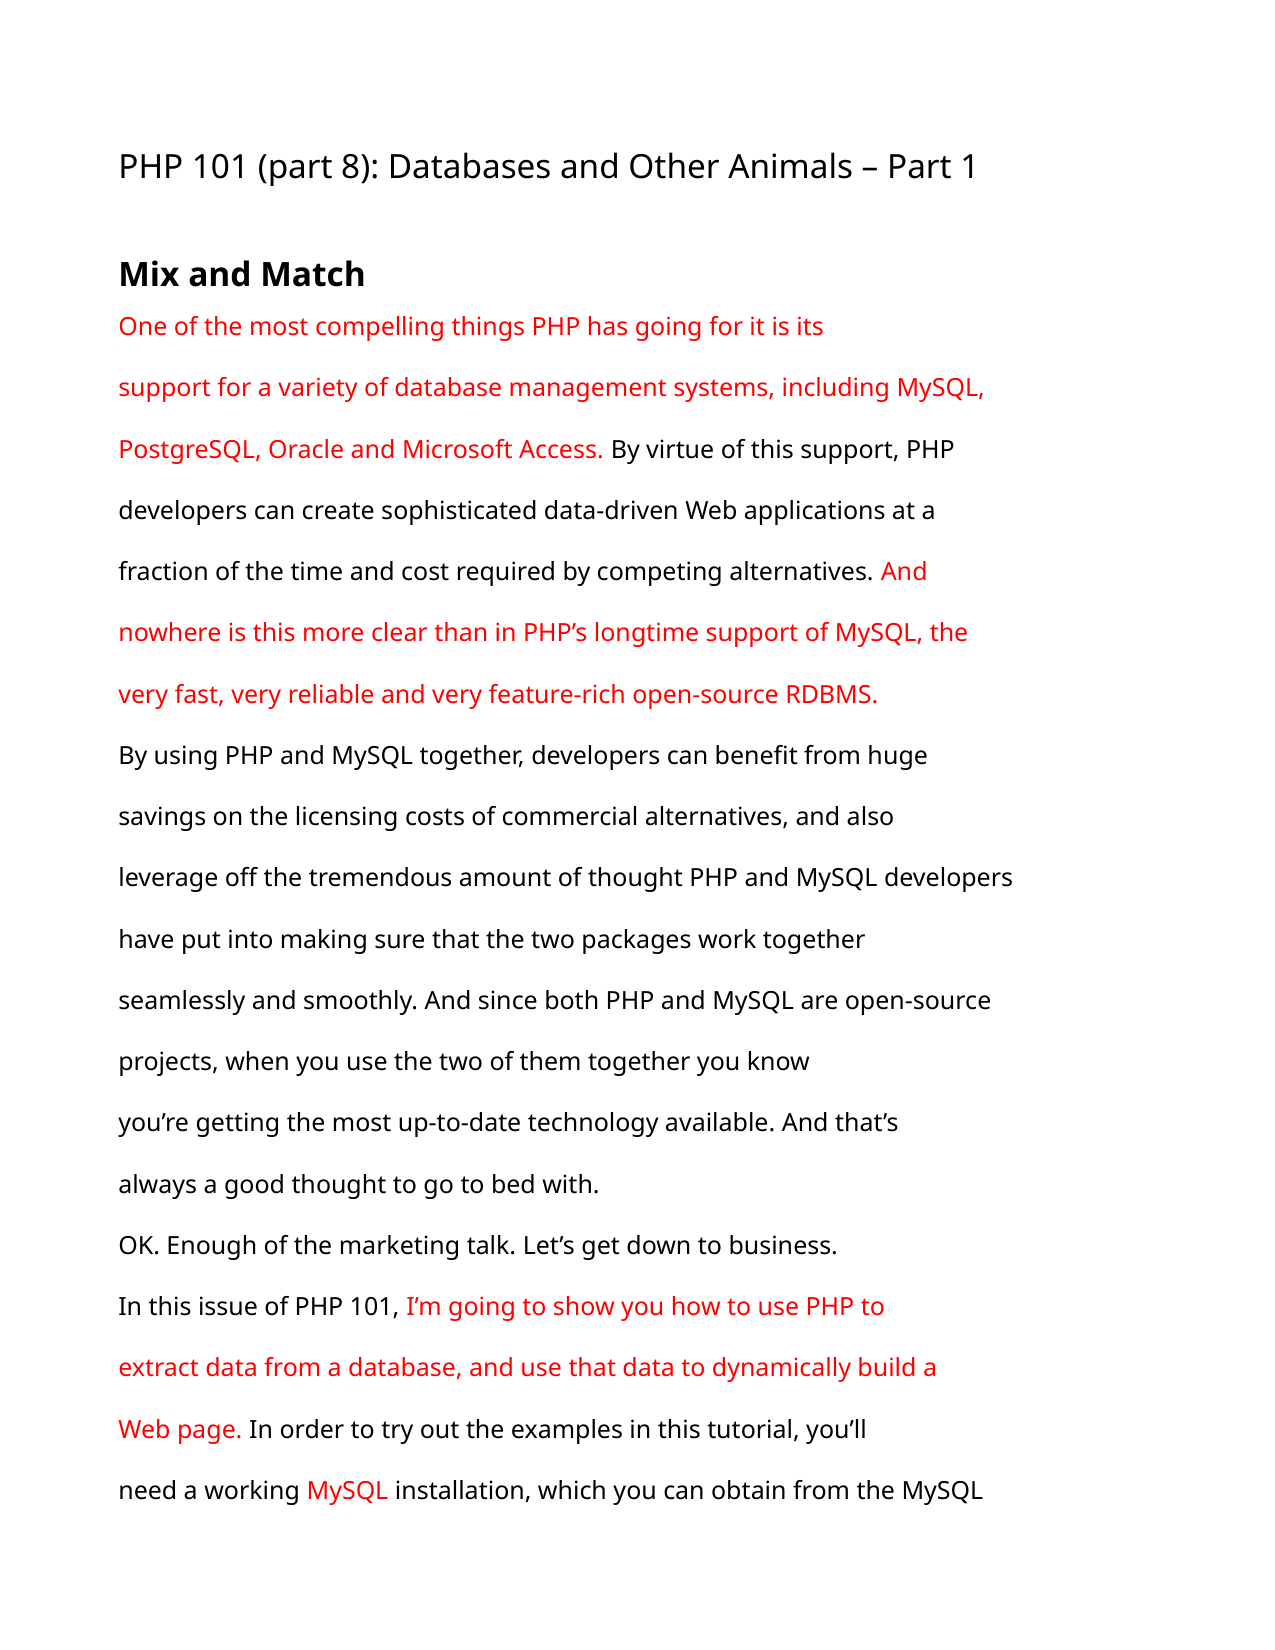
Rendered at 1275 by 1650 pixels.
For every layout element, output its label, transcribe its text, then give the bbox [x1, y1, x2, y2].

subtitle PHP 101 (part 8): Databases and Other Animals – Part 1 [118, 143, 1157, 188]
text One of the most compelling things PHP has going for it is its support for a variety of database management systems, including MySQL, PostgreSQL, Oracle and Microsoft Access. By virtue of this support, PHP developers can create sophisticated data-driven Web applications at a fraction of the time and cost required by competing alternatives. And nowhere is this more clear than in PHP’s longtime support of MySQL, the very fast, very reliable and very feature-rich open-source RDBMS. [118, 309, 1157, 710]
subtitle Mix and Match [118, 251, 1157, 296]
text OK. Enough of the marketing talk. Let’s get down to business. [118, 1228, 1157, 1262]
text By using PHP and MySQL together, developers can benefit from huge savings on the licensing costs of commercial alternatives, and also leverage off the tremendous amount of thought PHP and MySQL developers have put into making sure that the two packages work together seamlessly and smoothly. And since both PHP and MySQL are open-source projects, when you use the two of them together you know you’re getting the most up-to-date technology available. And that’s always a good thought to go to bed with. [118, 738, 1157, 1200]
text In this issue of PHP 101, I’m going to show you how to use PHP to extract data from a database, and use that data to dynamically build a Web page. In order to try out the examples in this tutorial, you’ll need a working MySQL installation, which you can obtain from the MySQL [118, 1289, 1157, 1507]
